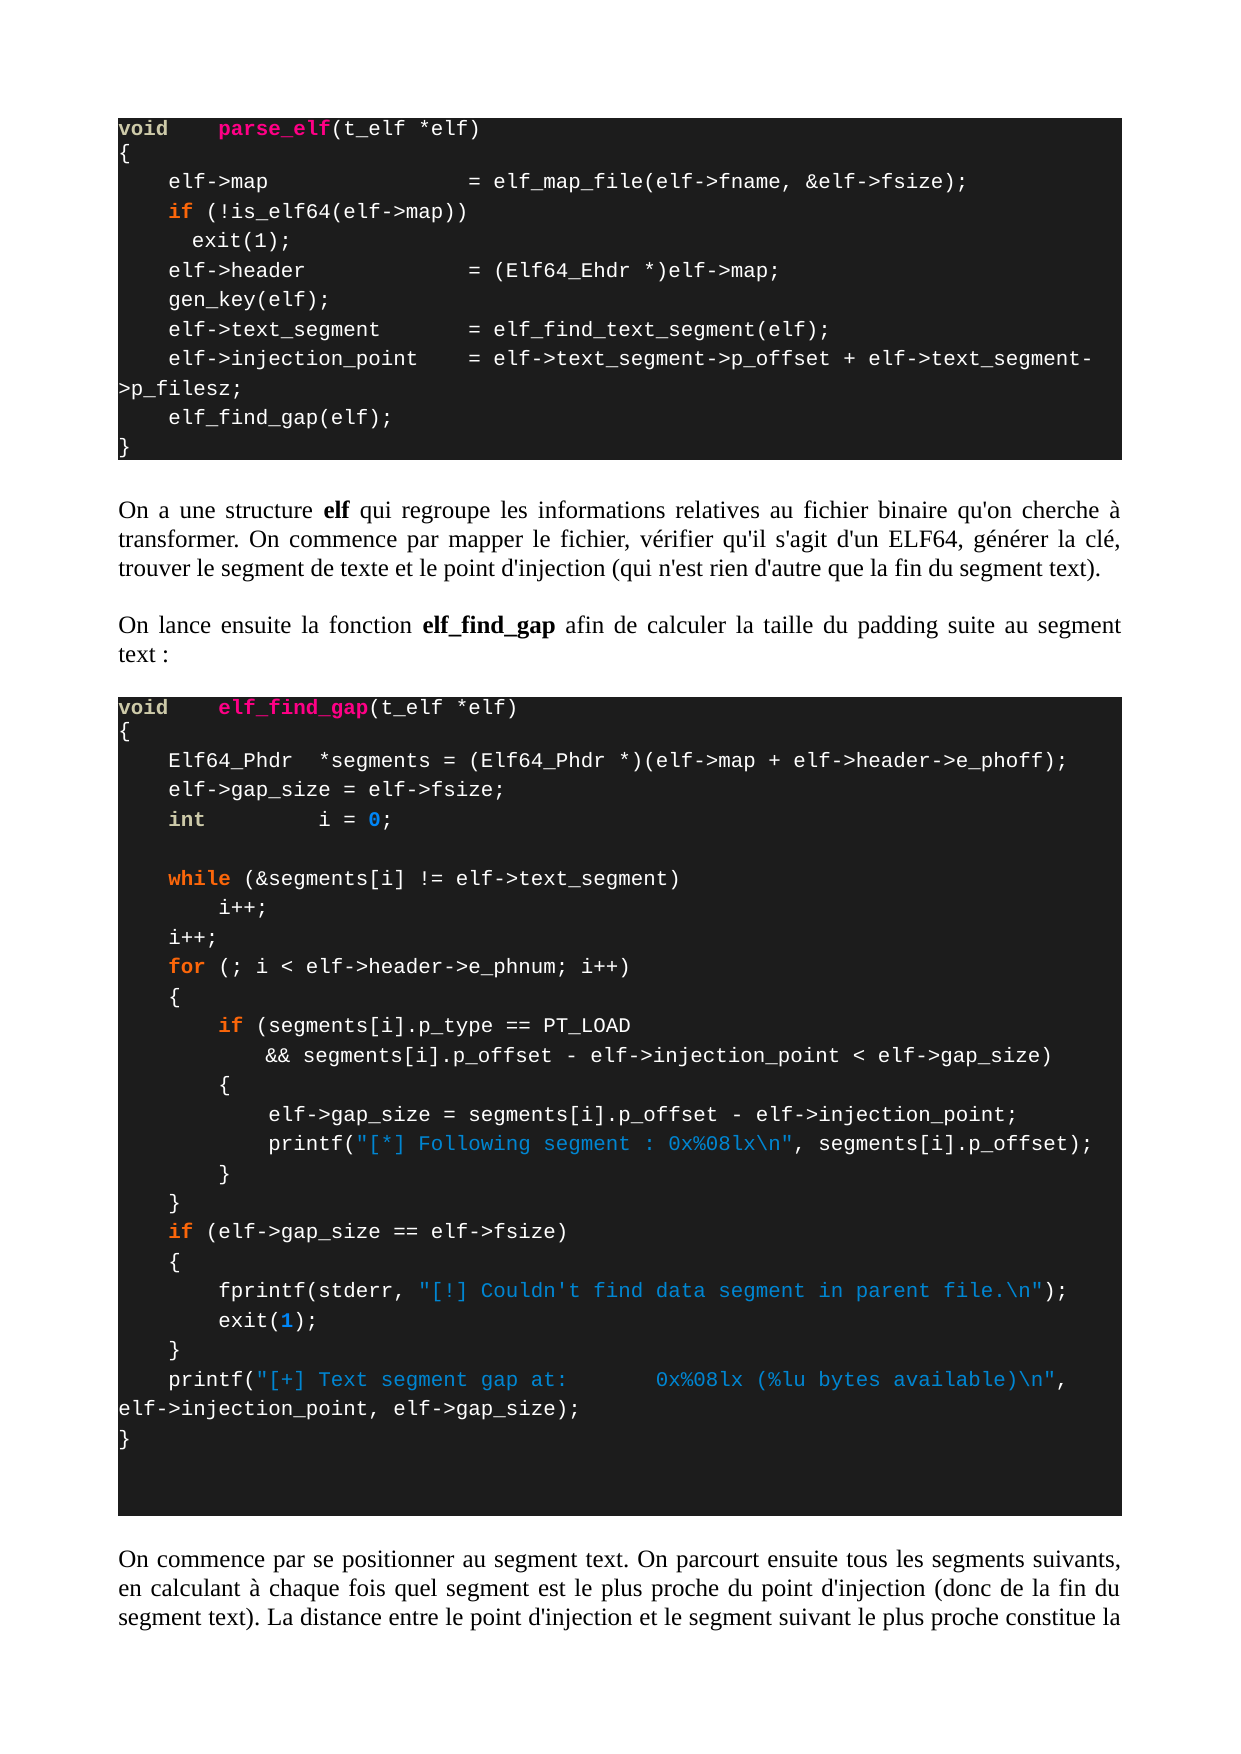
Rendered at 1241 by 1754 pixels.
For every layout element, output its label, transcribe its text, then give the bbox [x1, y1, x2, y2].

text On commence par se positionner au segment text. On parcourt ensuite tous les segments suivants, en calculant à chaque fois quel segment est le plus proche du point d'injection (donc de la fin du segment text). La distance entre le point d'injection et le segment suivant le plus proche constitue la [118, 1544, 1122, 1631]
text int i = 0; [118, 809, 1122, 832]
text { [118, 1074, 1122, 1098]
text void elf_find_gap(t_elf *elf) [118, 697, 1122, 720]
text elf->header = (Elf64_Ehdr *)elf->map; [118, 260, 1122, 283]
text } [118, 437, 1122, 460]
text elf_find_gap(elf); [118, 407, 1122, 431]
text while (&segments[i] != elf->text_segment) [118, 868, 1122, 891]
text } [118, 1163, 1122, 1186]
text printf("[*] Following segment : 0x%08lx\n", segments[i].p_offset); [118, 1133, 1122, 1157]
text if (!is_elf64(elf->map)) [118, 201, 1122, 224]
text i++; [118, 897, 1122, 921]
text { [118, 986, 1122, 1009]
text elf->map = elf_map_file(elf->fname, &elf->fsize); [118, 171, 1122, 195]
text && segments[i].p_offset - elf->injection_point < elf->gap_size) [118, 1045, 1122, 1068]
text { [118, 720, 1122, 744]
text On a une structure elf qui regroupe les informations relatives au fichier binaire qu'on cherche à transformer. On commence par mapper le fichier, vérifier qu'il s'agit d'un ELF64, générer la clé, trouver le segment de texte et le point d'injection (qui n'est rien d'autre que la fin du segment text). [118, 496, 1122, 582]
text gen_key(elf); [118, 289, 1122, 313]
text for (; i < elf->header->e_phnum; i++) [118, 956, 1122, 980]
text i++; [118, 927, 1122, 950]
text fprintf(stderr, "[!] Couldn't find data segment in parent file.\n"); [118, 1281, 1122, 1304]
text exit(1); [118, 230, 1122, 254]
text elf->injection_point = elf->text_segment->p_offset + elf->text_segment->p_filesz; [118, 348, 1122, 401]
text printf("[+] Text segment gap at: 0x%08lx (%lu bytes available)\n", elf->injection_point, elf->gap_size); [118, 1369, 1122, 1422]
text elf->gap_size = segments[i].p_offset - elf->injection_point; [118, 1104, 1122, 1127]
text } [118, 1339, 1122, 1363]
text Elf64_Phdr *segments = (Elf64_Phdr *)(elf->map + elf->header->e_phoff); [118, 750, 1122, 773]
text elf->text_segment = elf_find_text_segment(elf); [118, 319, 1122, 342]
text } [118, 1428, 1122, 1452]
text exit(1); [118, 1310, 1122, 1334]
text { [118, 142, 1122, 165]
text On lance ensuite la fonction elf_find_gap afin de calculer la taille du padding suite au segment text : [118, 611, 1122, 668]
text void parse_elf(t_elf *elf) [118, 118, 1122, 142]
text } [118, 1192, 1122, 1216]
text { [118, 1251, 1122, 1275]
text if (elf->gap_size == elf->fsize) [118, 1222, 1122, 1245]
text if (segments[i].p_type == PT_LOAD [118, 1015, 1122, 1039]
text elf->gap_size = elf->fsize; [118, 779, 1122, 803]
